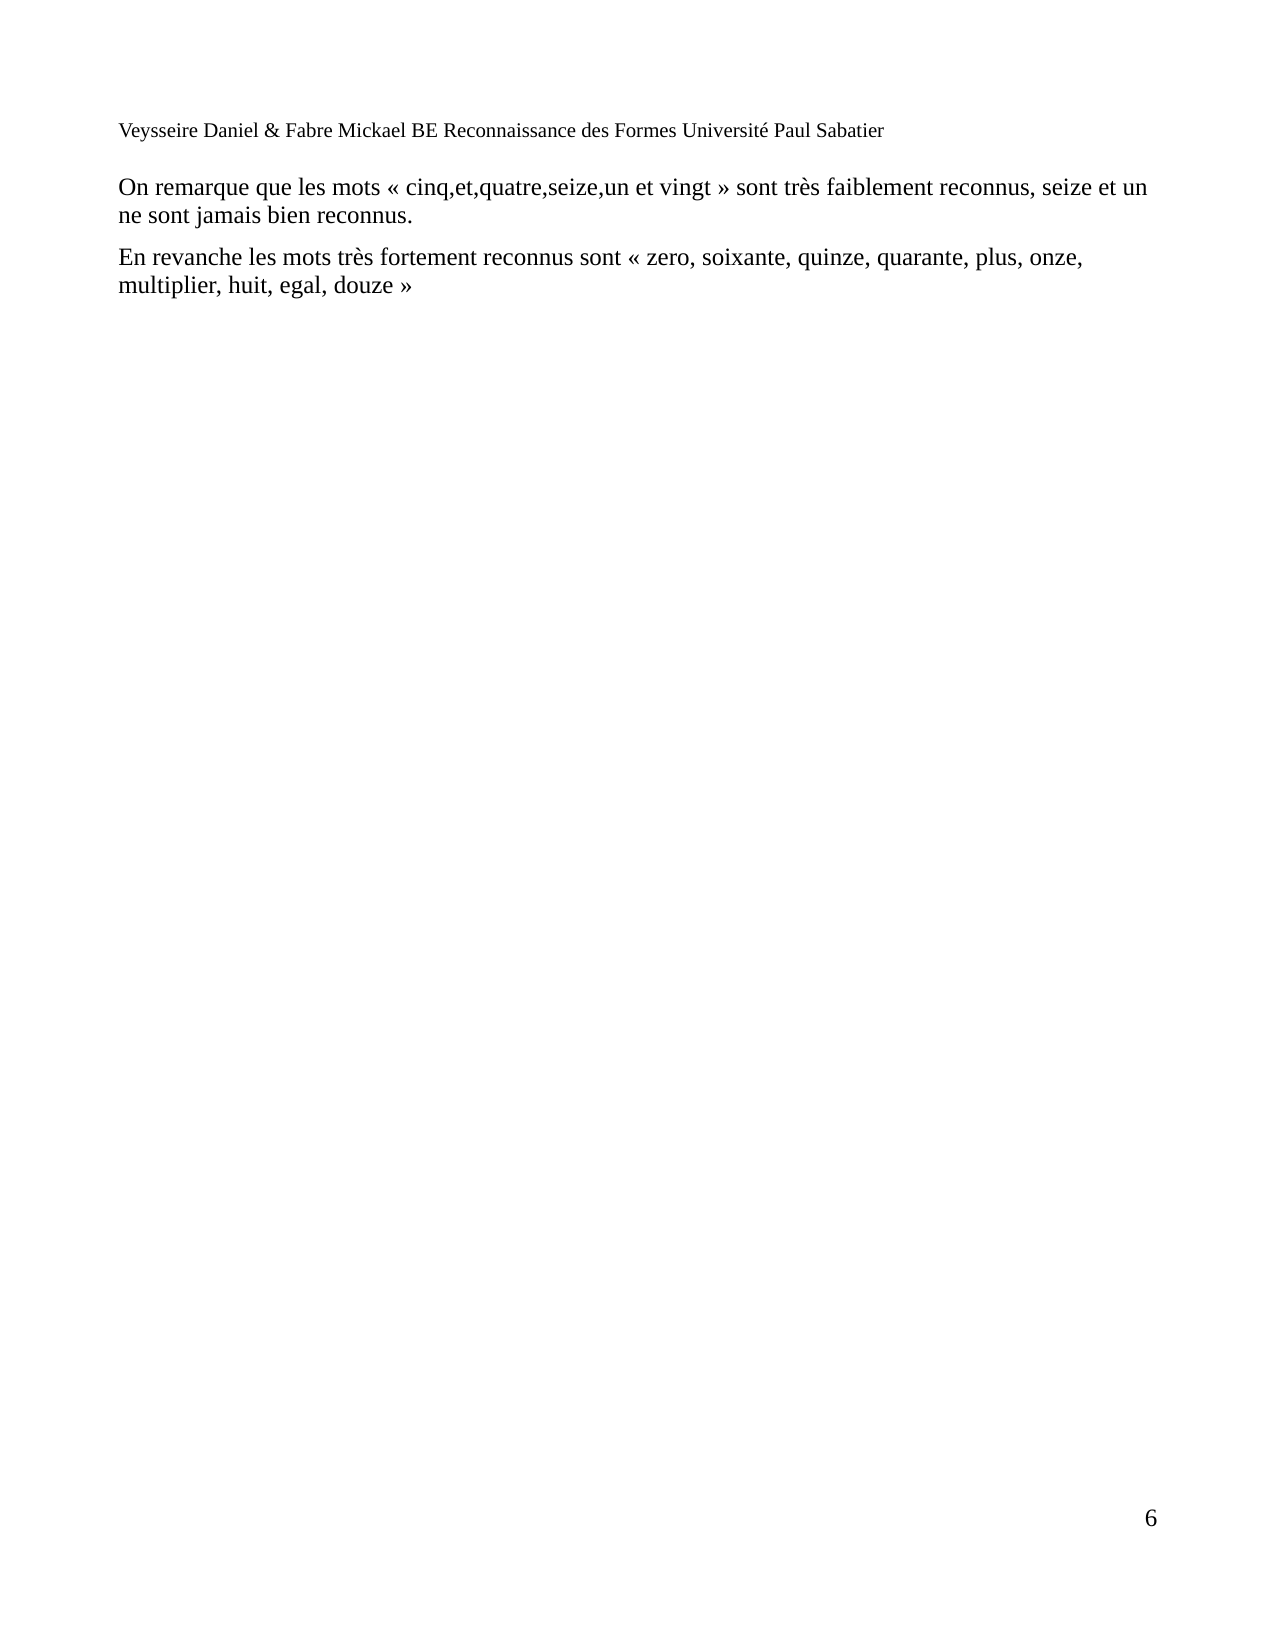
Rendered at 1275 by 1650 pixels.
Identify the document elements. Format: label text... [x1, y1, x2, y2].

text On remarque que les mots « cinq,et,quatre,seize,un et vingt » sont très faiblement reconnus, seize et un ne sont jamais bien reconnus. [118, 172, 1157, 229]
text En revanche les mots très fortement reconnus sont « zero, soixante, quinze, quarante, plus, onze, multiplier, huit, egal, douze » [118, 242, 1157, 299]
